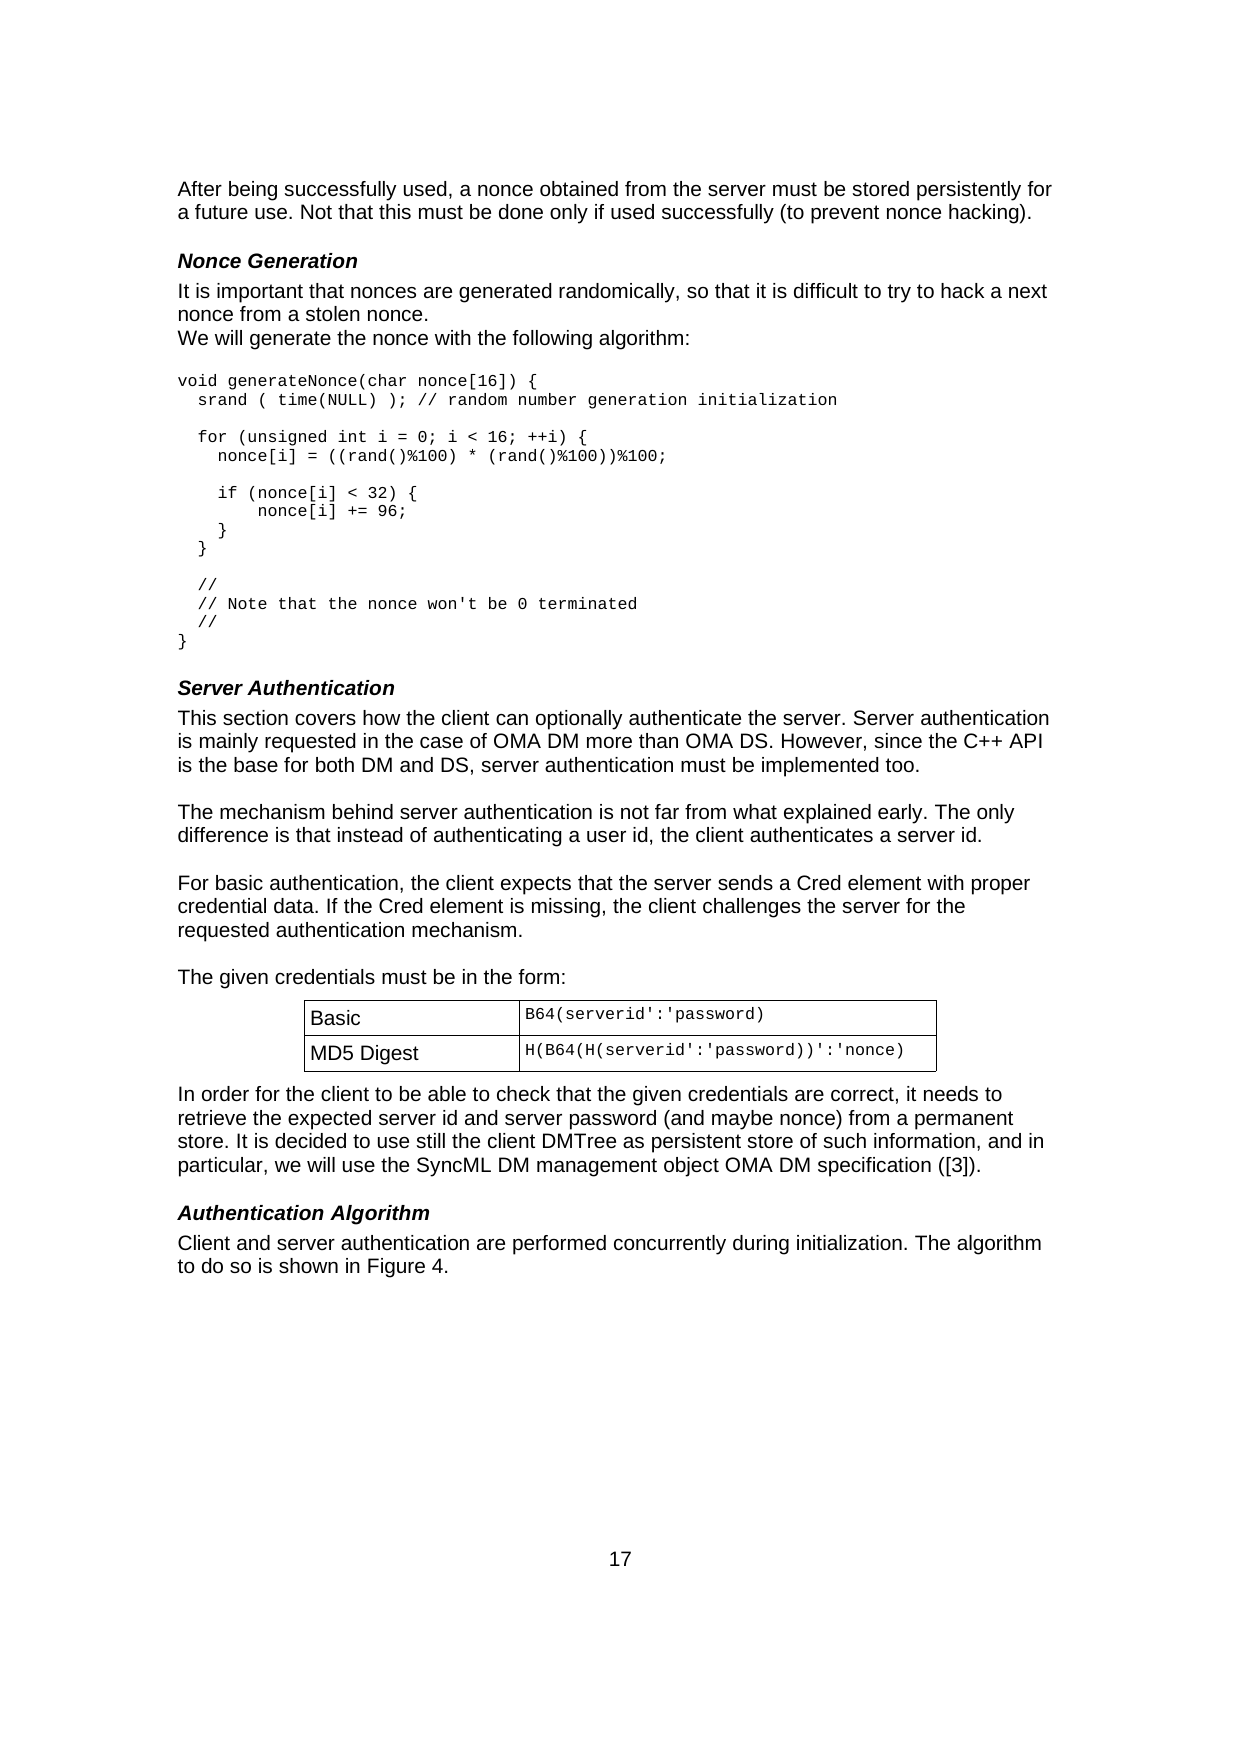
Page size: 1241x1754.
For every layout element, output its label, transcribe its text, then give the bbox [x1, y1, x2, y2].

text nonce[i] += 96; [177, 503, 1063, 522]
subtitle Nonce Generation [177, 249, 1063, 273]
table_cell H(B64(H(serverid':'password))':'nonce) [520, 1036, 936, 1071]
table_header B64(serverid':'password) [520, 1001, 936, 1035]
text srand ( time(NULL) ); // random number generation initialization [177, 392, 1063, 410]
text After being successfully used, a nonce obtained from the server must be stored persistently for a future use. Not that this must be done only if used successfully (to prevent nonce hacking). [177, 177, 1063, 224]
text Client and server authentication are performed concurrently during initialization. The algorithm to do so is shown in Figure 4. [177, 1231, 1063, 1278]
text We will generate the nonce with the following algorithm: [177, 326, 1063, 350]
text // Note that the nonce won't be 0 terminated [177, 596, 1063, 614]
text } [177, 522, 1063, 540]
text This section covers how the client can optionally authenticate the server. Server authentication is mainly requested in the case of OMA DM more than OMA DS. However, since the C++ API is the base for both DM and DS, server authentication must be implemented too. [177, 706, 1063, 777]
subtitle Authentication Algorithm [177, 1202, 1063, 1225]
text } [177, 540, 1063, 559]
table_header Basic [305, 1001, 519, 1035]
text for (unsigned int i = 0; i < 16; ++i) { [177, 429, 1063, 447]
text The mechanism behind server authentication is not far from what explained early. The only difference is that instead of authenticating a user id, the client authenticates a server id. [177, 800, 1063, 847]
text if (nonce[i] < 32) { [177, 484, 1063, 503]
subtitle Server Authentication [177, 676, 1063, 700]
text // [177, 614, 1063, 633]
text It is important that nonces are generated randomically, so that it is difficult to try to hack a next nonce from a stolen nonce. [177, 279, 1063, 326]
text For basic authentication, the client expects that the server sends a Cred element with proper credential data. If the Cred element is missing, the client challenges the server for the requested authentication mechanism. [177, 871, 1063, 942]
text nonce[i] = ((rand()%100) * (rand()%100))%100; [177, 447, 1063, 466]
text In order for the client to be able to check that the given credentials are correct, it needs to retrieve the expected server id and server password (and maybe nonce) from a permanent store. It is decided to use still the client DMTree as persistent store of such information, and in particular, we will use the SyncML DM management object OMA DM specification ([3]). [177, 1082, 1063, 1177]
text void generateNonce(char nonce[16]) { [177, 373, 1063, 392]
table_cell MD5 Digest [305, 1036, 519, 1071]
text // [177, 577, 1063, 596]
text The given credentials must be in the form: [177, 965, 1063, 989]
text } [177, 633, 1063, 651]
